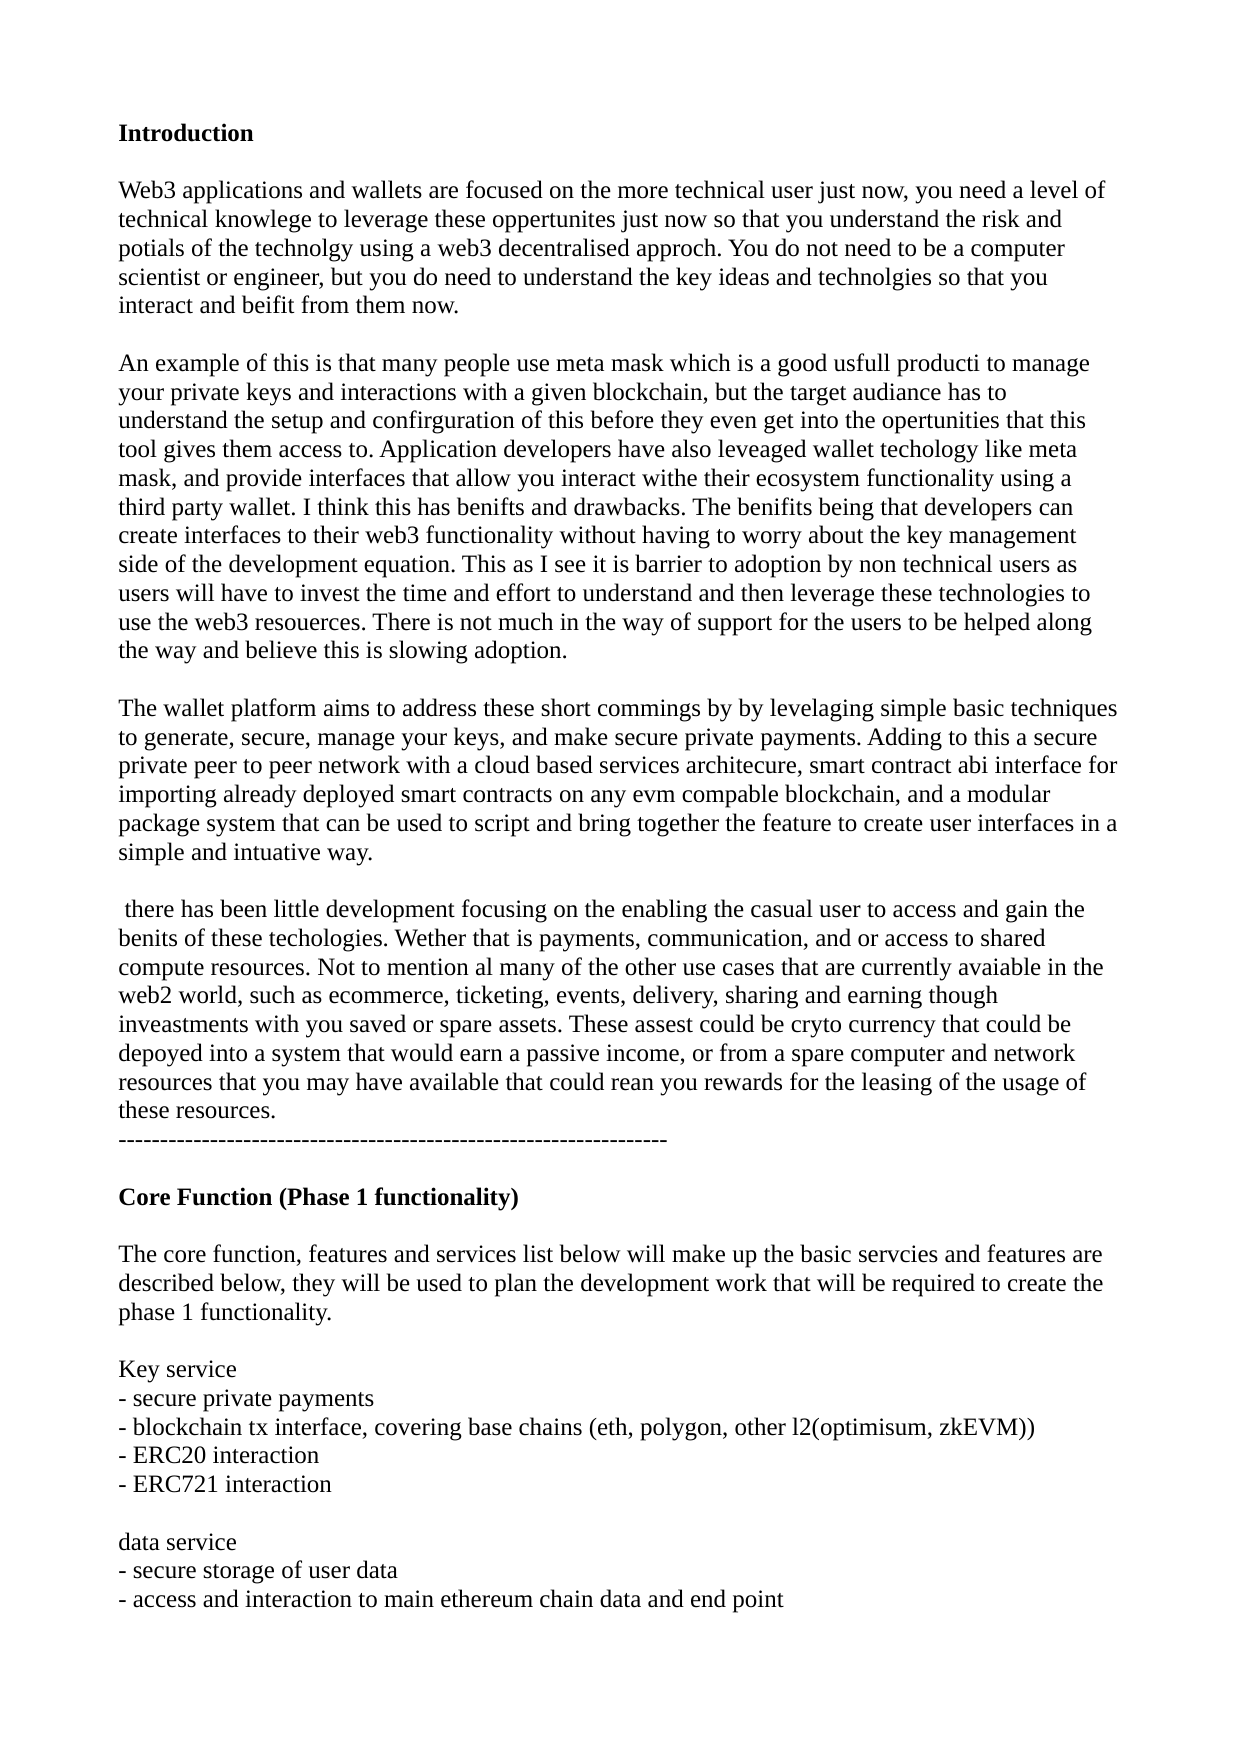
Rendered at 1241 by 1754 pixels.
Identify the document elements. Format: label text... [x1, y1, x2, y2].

text Key service [118, 1354, 1122, 1383]
text The wallet platform aims to address these short commings by by levelaging simple basic techniques to generate, secure, manage your keys, and make secure private payments. Adding to this a secure private peer to peer network with a cloud based services architecure, smart contract abi interface for importing already deployed smart contracts on any evm compable blockchain, and a modular package system that can be used to script and bring together the feature to create user interfaces in a simple and intuative way. [118, 693, 1122, 866]
text ------------------------------------------------------------------ [118, 1124, 1122, 1153]
text Core Function (Phase 1 functionality) [118, 1182, 1122, 1211]
text - secure private payments [118, 1383, 1122, 1412]
text - secure storage of user data [118, 1556, 1122, 1584]
text Introduction [118, 118, 1122, 147]
text there has been little development focusing on the enabling the casual user to access and gain the benits of these techologies. Wether that is payments, communication, and or access to shared compute resources. Not to mention al many of the other use cases that are currently avaiable in the web2 world, such as ecommerce, ticketing, events, delivery, sharing and earning though inveastments with you saved or spare assets. These assest could be cryto currency that could be depoyed into a system that would earn a passive income, or from a spare computer and network resources that you may have available that could rean you rewards for the leasing of the usage of these resources. [118, 894, 1122, 1124]
text An example of this is that many people use meta mask which is a good usfull producti to manage your private keys and interactions with a given blockchain, but the target audiance has to understand the setup and confirguration of this before they even get into the opertunities that this tool gives them access to. Application developers have also leveaged wallet techology like meta mask, and provide interfaces that allow you interact withe their ecosystem functionality using a third party wallet. I think this has benifts and drawbacks. The benifits being that developers can create interfaces to their web3 functionality without having to worry about the key management side of the development equation. This as I see it is barrier to adoption by non technical users as users will have to invest the time and effort to understand and then leverage these technologies to use the web3 resouerces. There is not much in the way of support for the users to be helped along the way and believe this is slowing adoption. [118, 348, 1122, 664]
text - access and interaction to main ethereum chain data and end point [118, 1584, 1122, 1613]
text data service [118, 1527, 1122, 1556]
text - ERC20 interaction [118, 1441, 1122, 1469]
text - ERC721 interaction [118, 1469, 1122, 1498]
text - blockchain tx interface, covering base chains (eth, polygon, other l2(optimisum, zkEVM)) [118, 1412, 1122, 1441]
text The core function, features and services list below will make up the basic servcies and features are described below, they will be used to plan the development work that will be required to create the phase 1 functionality. [118, 1239, 1122, 1326]
text Web3 applications and wallets are focused on the more technical user just now, you need a level of technical knowlege to leverage these oppertunites just now so that you understand the risk and potials of the technolgy using a web3 decentralised approch. You do not need to be a computer scientist or engineer, but you do need to understand the key ideas and technolgies so that you interact and beifit from them now. [118, 176, 1122, 319]
